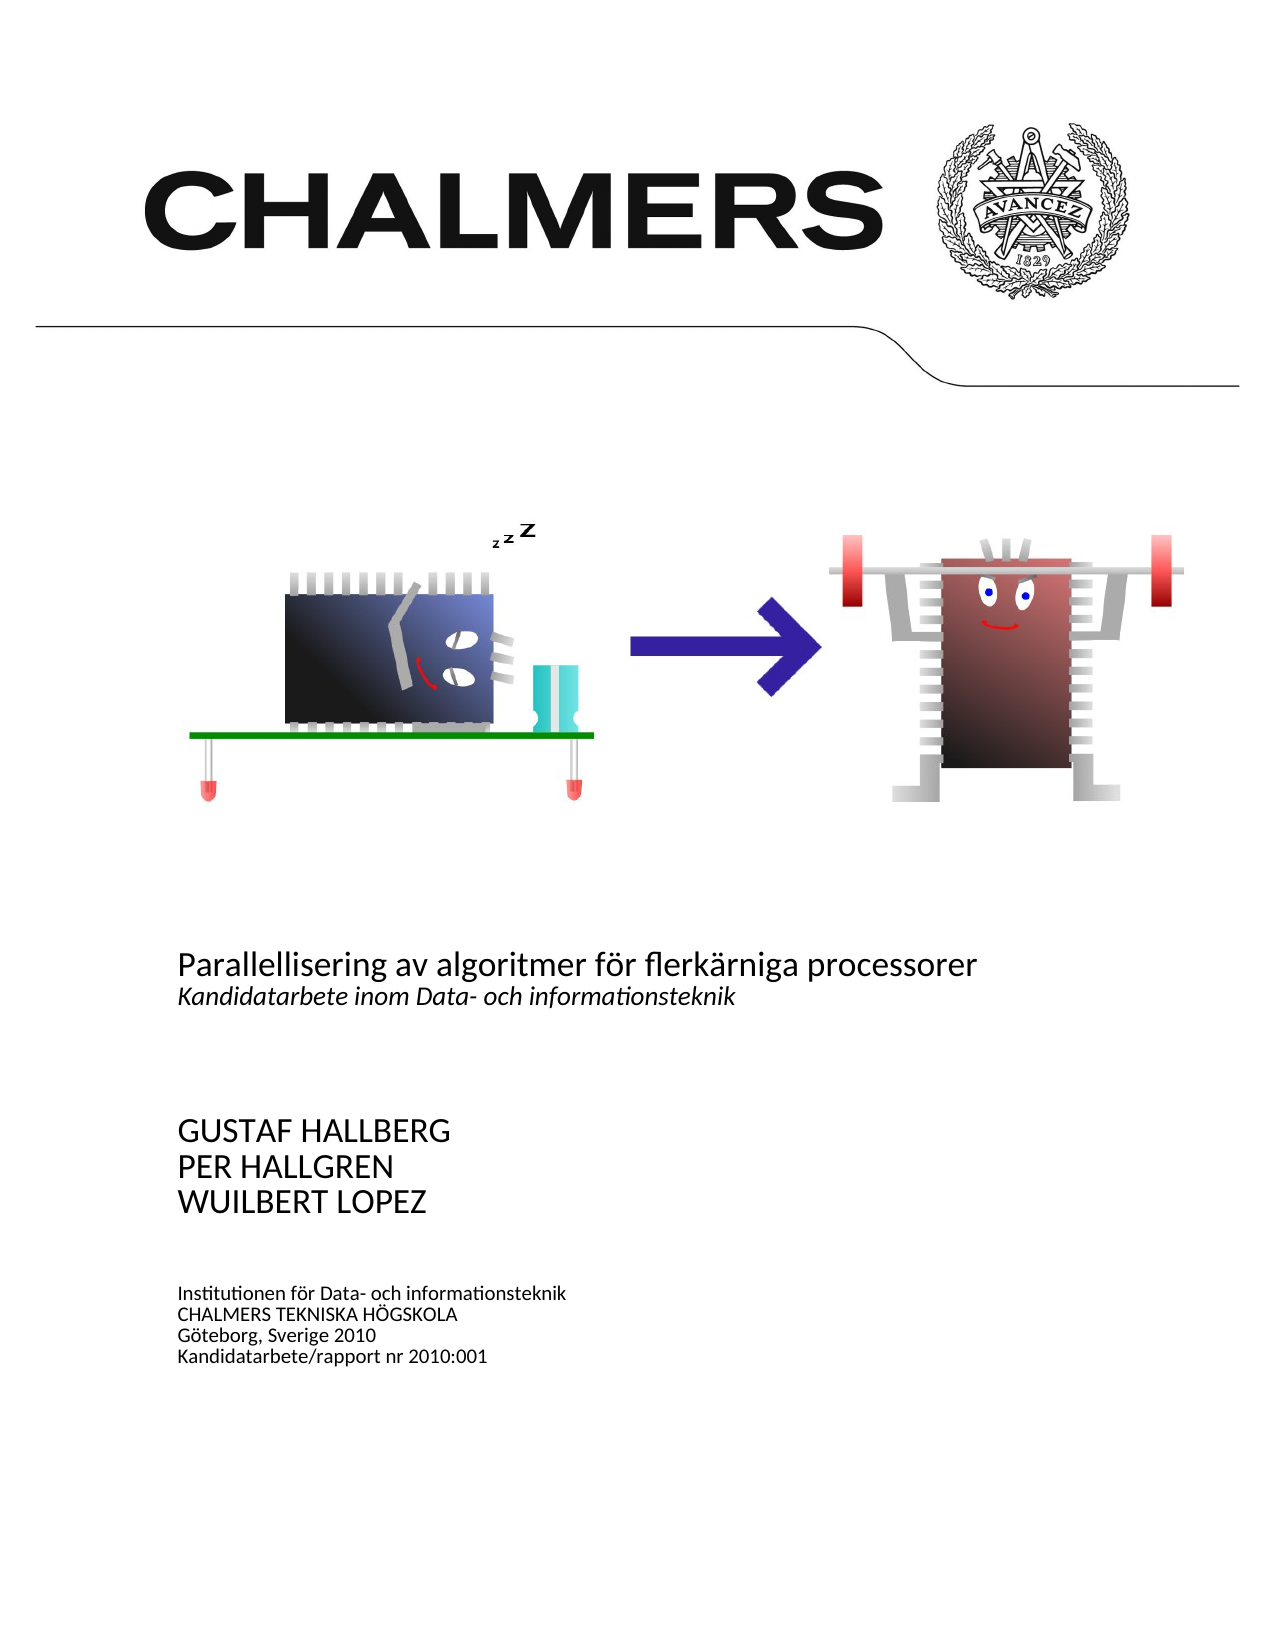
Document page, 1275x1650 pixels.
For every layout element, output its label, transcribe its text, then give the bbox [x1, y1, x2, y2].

text Kandidatarbete inom Data- och informationsteknik [743, 985, 1186, 1012]
picture [179, 471, 1189, 808]
text PER HALLGREN [394, 1152, 1186, 1187]
text CHALMERS TEKNISKA HÖGSKOLA [458, 1306, 1186, 1327]
text Göteborg, Sverige 2010 [376, 1327, 1186, 1348]
text Parallellisering av algoritmer för flerkärniga processorer [978, 950, 1186, 985]
text Institutionen för Data- och informationsteknik [567, 1285, 1186, 1306]
text Wuilbert Lopez [427, 1187, 1186, 1223]
text Gustaf Hallberg [451, 1116, 1186, 1152]
text Kandidatarbete/rapport nr 2010:001 [493, 1348, 1186, 1368]
